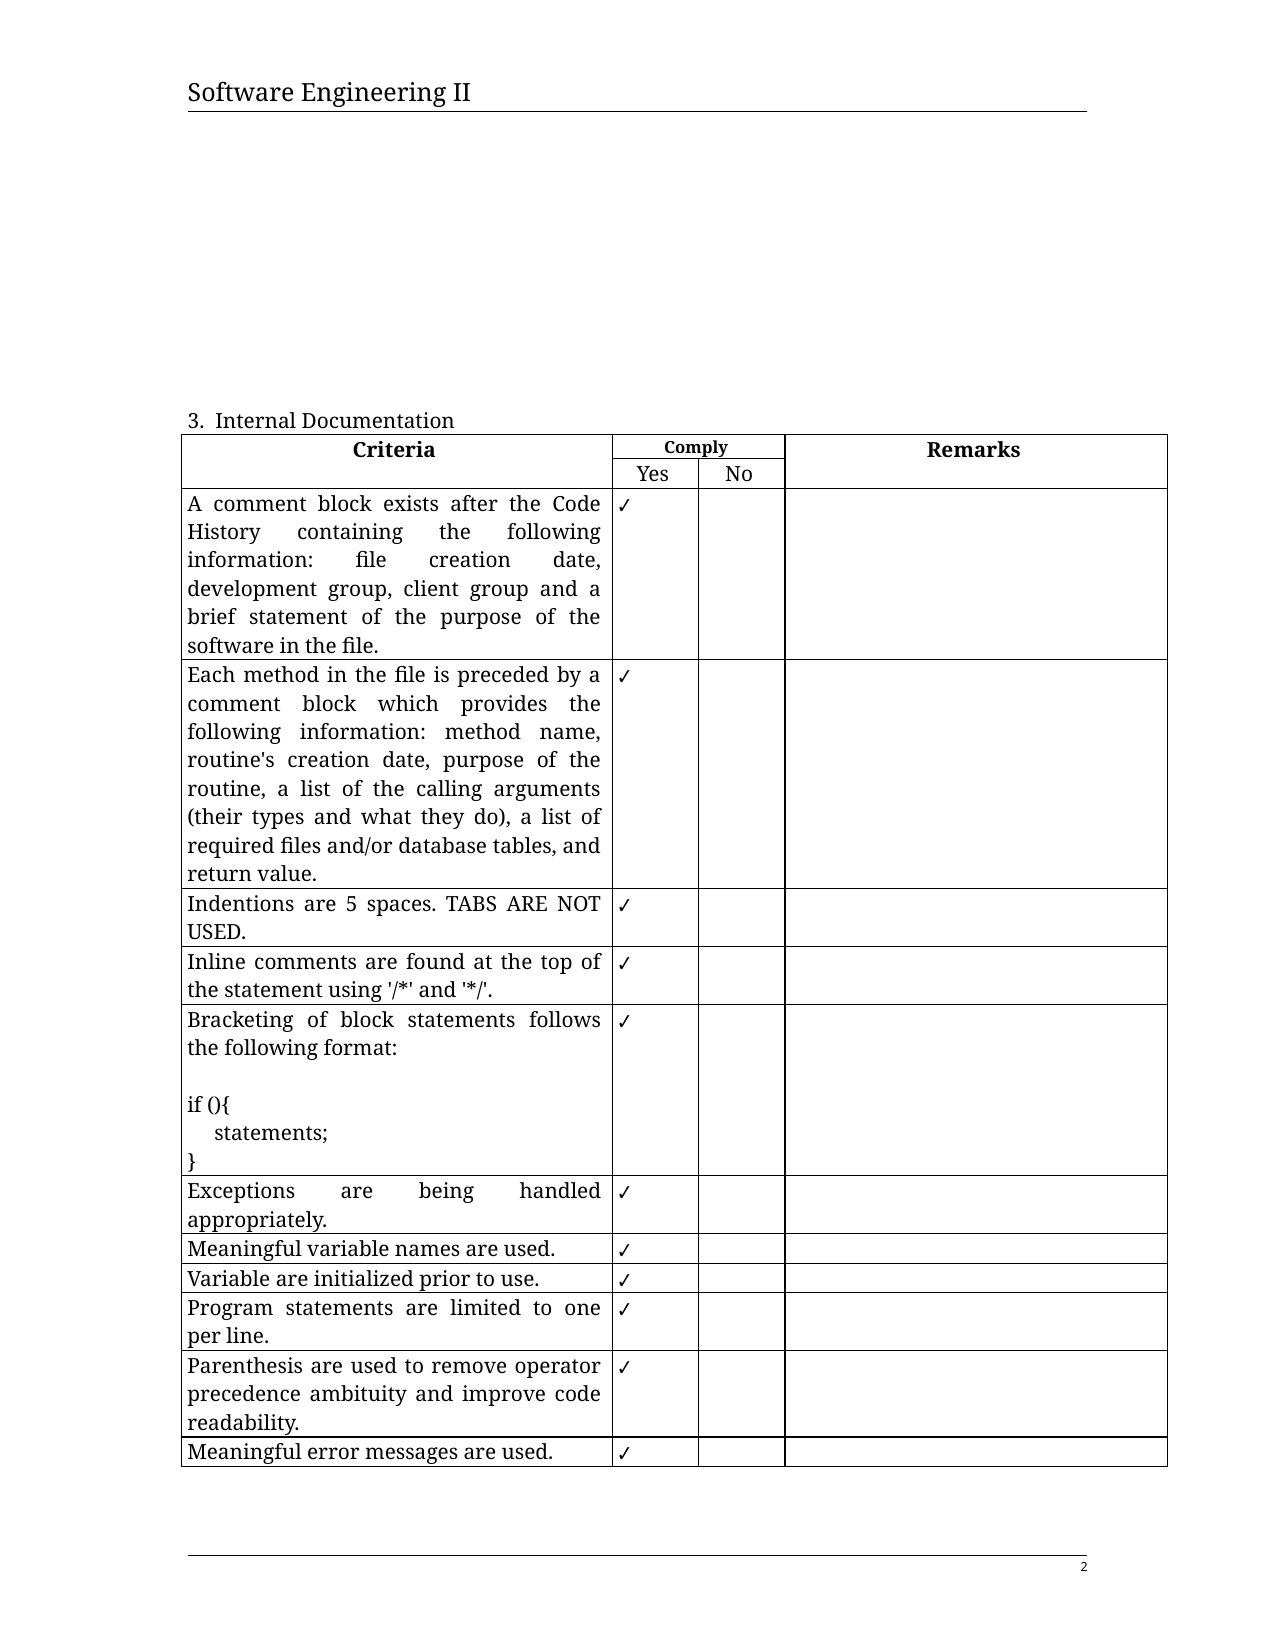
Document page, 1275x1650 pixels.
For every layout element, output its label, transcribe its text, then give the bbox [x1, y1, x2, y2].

table_cell ✔ [613, 1293, 698, 1350]
table_header Comply [613, 435, 784, 458]
table_cell Parenthesis are used to remove operator precedence ambituity and improve code readability. [182, 1351, 612, 1436]
table_cell [786, 889, 1167, 946]
table_cell A comment block exists after the Code History containing the following information: file creation date, development group, client group and a brief statement of the purpose of the software in the file. [182, 489, 612, 659]
table_cell [699, 1264, 784, 1292]
table_cell [786, 1438, 1167, 1466]
table_cell [786, 1293, 1167, 1350]
table_cell No [699, 459, 784, 488]
table_cell [699, 1005, 784, 1175]
table_cell [786, 660, 1167, 888]
table_cell [786, 1176, 1167, 1233]
table_cell Variable are initialized prior to use. [182, 1264, 612, 1292]
table_cell [786, 1005, 1167, 1175]
table_cell [699, 1293, 784, 1350]
table_cell [699, 1176, 784, 1233]
table_cell [786, 947, 1167, 1004]
table_cell [786, 489, 1167, 659]
table_cell [699, 947, 784, 1004]
table_cell ✔ [613, 660, 698, 888]
table_cell [786, 1234, 1167, 1263]
table_cell [699, 489, 784, 659]
table_cell Bracketing of block statements follows the following format: if (){ statements; } [182, 1005, 612, 1175]
table_cell Inline comments are found at the top of the statement using '/*' and '*/'. [182, 947, 612, 1004]
table_header Remarks [786, 435, 1167, 488]
table_cell Yes [613, 459, 698, 488]
text 3. Internal Documentation [187, 406, 1087, 434]
table_cell [699, 660, 784, 888]
table_cell [699, 1234, 784, 1263]
table_cell [699, 1438, 784, 1466]
table_cell ✔ [613, 1234, 698, 1263]
table_cell [699, 1351, 784, 1436]
table_cell [786, 1264, 1167, 1292]
table_cell ✔ [613, 889, 698, 946]
table_cell ✔ [613, 1351, 698, 1436]
table_cell Each method in the file is preceded by a comment block which provides the following information: method name, routine's creation date, purpose of the routine, a list of the calling arguments (their types and what they do), a list of required files and/or database tables, and return value. [182, 660, 612, 888]
table_header Criteria [182, 435, 612, 488]
table_cell ✔ [613, 489, 698, 659]
table_cell Program statements are limited to one per line. [182, 1293, 612, 1350]
table_cell ✔ [613, 1176, 698, 1233]
table_cell Meaningful variable names are used. [182, 1234, 612, 1263]
table_cell Meaningful error messages are used. [182, 1438, 612, 1466]
table_cell [699, 889, 784, 946]
table_cell ✔ [613, 1264, 698, 1292]
table_cell ✔ [613, 1005, 698, 1175]
table_cell [786, 1351, 1167, 1436]
table_cell Indentions are 5 spaces. TABS ARE NOT USED. [182, 889, 612, 946]
table_cell ✔ [613, 1438, 698, 1466]
table_cell ✔ [613, 947, 698, 1004]
table_cell Exceptions are being handled appropriately. [182, 1176, 612, 1233]
